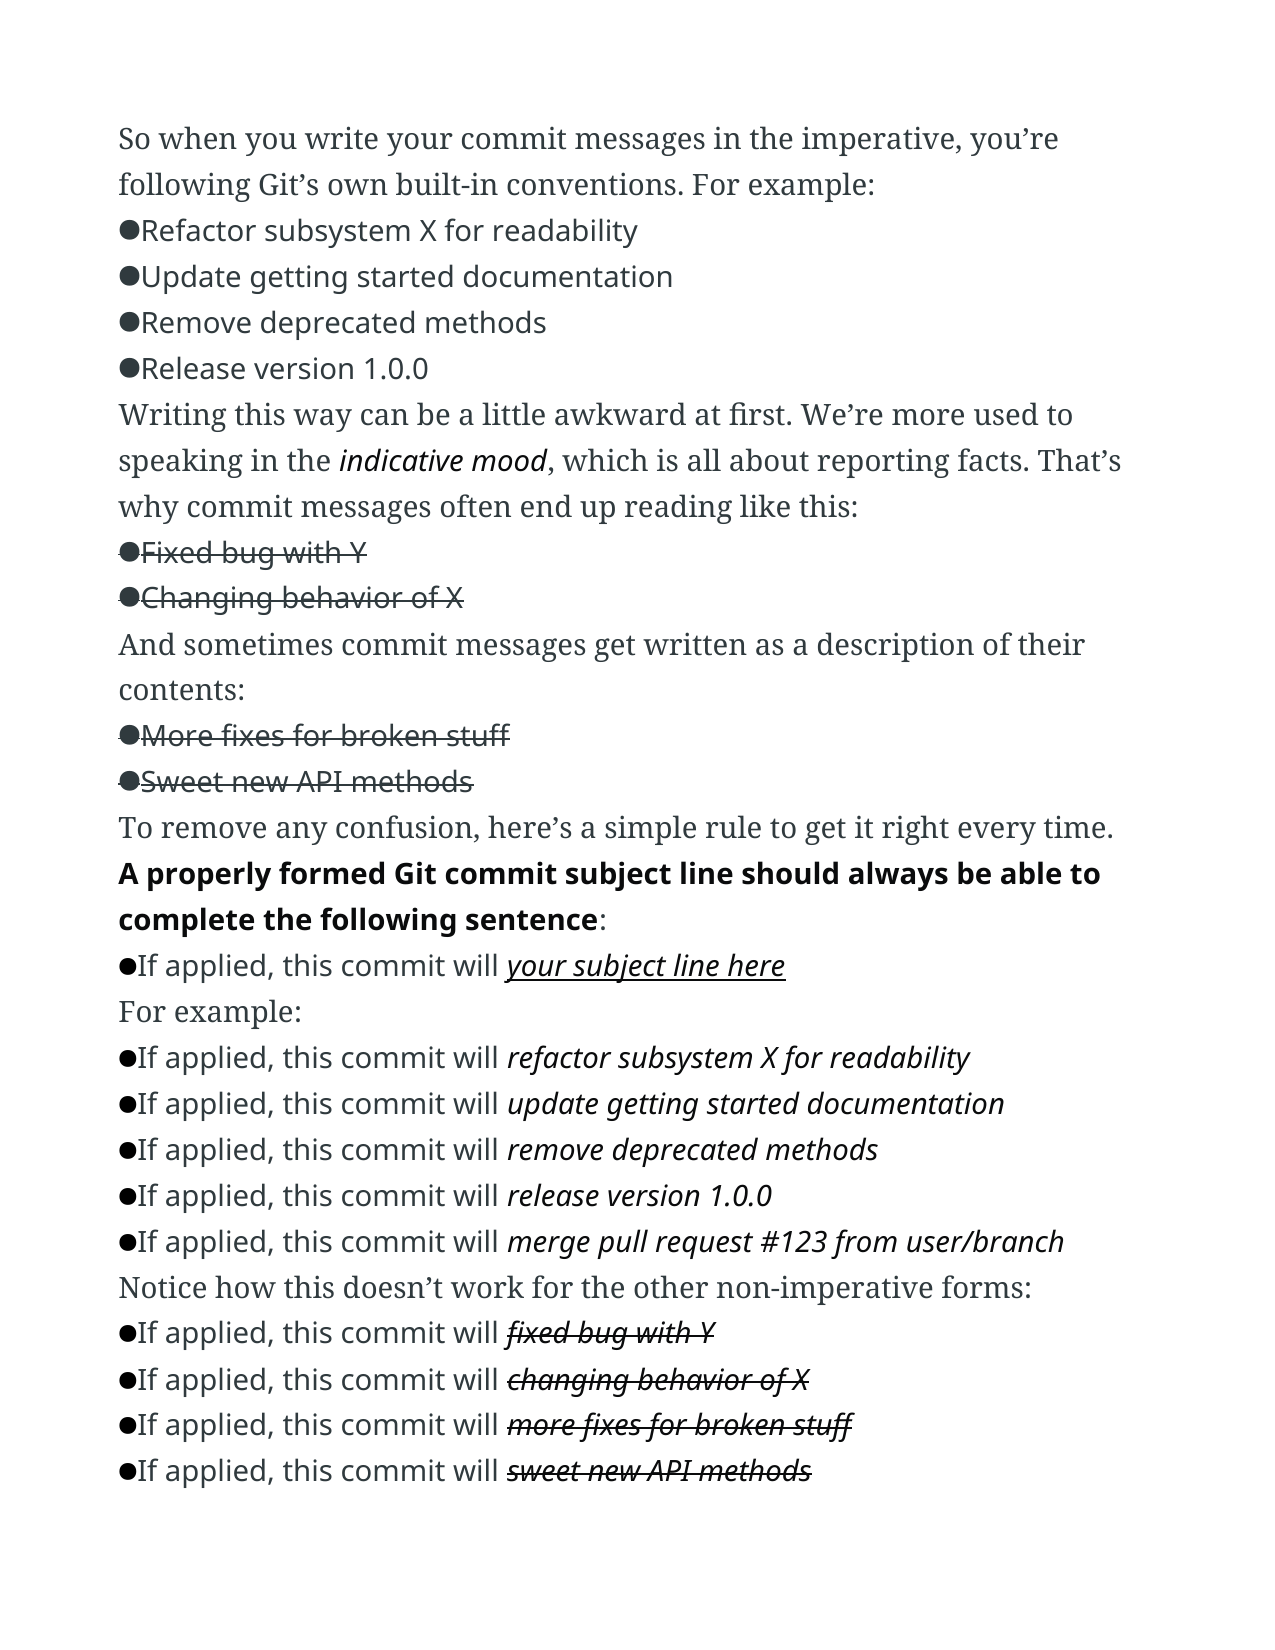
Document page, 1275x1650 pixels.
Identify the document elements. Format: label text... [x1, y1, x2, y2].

list Release version 1.0.0 [118, 348, 1157, 388]
text To remove any confusion, here’s a simple rule to get it right every time. [118, 807, 1157, 847]
list If applied, this commit will merge pull request #123 from user/branch [118, 1221, 1157, 1261]
text For example: [118, 991, 1157, 1031]
list If applied, this commit will more fixes for broken stuff [118, 1404, 1157, 1444]
text A properly formed Git commit subject line should always be able to complete the following sentence: [118, 853, 1157, 939]
list If applied, this commit will fixed bug with Y [118, 1312, 1157, 1352]
text Writing this way can be a little awkward at first. We’re more used to speaking in the indicative mood, which is all about reporting facts. That’s why commit messages often end up reading like this: [118, 394, 1157, 526]
list Sweet new API methods [118, 761, 1157, 801]
list If applied, this commit will release version 1.0.0 [118, 1175, 1157, 1215]
list If applied, this commit will your subject line here [118, 945, 1157, 985]
list Remove deprecated methods [118, 302, 1157, 342]
list If applied, this commit will remove deprecated methods [118, 1129, 1157, 1169]
list Changing behavior of X [118, 577, 1157, 617]
list Refactor subsystem X for readability [118, 210, 1157, 250]
list Update getting started documentation [118, 256, 1157, 296]
text Notice how this doesn’t work for the other non-imperative forms: [118, 1267, 1157, 1307]
text So when you write your commit messages in the imperative, you’re following Git’s own built-in conventions. For example: [118, 118, 1157, 204]
list More fixes for broken stuff [118, 715, 1157, 755]
list If applied, this commit will update getting started documentation [118, 1083, 1157, 1123]
list Fixed bug with Y [118, 532, 1157, 572]
list If applied, this commit will changing behavior of X [118, 1358, 1157, 1398]
list If applied, this commit will refactor subsystem X for readability [118, 1037, 1157, 1077]
text And sometimes commit messages get written as a description of their contents: [118, 623, 1157, 709]
list If applied, this commit will sweet new API methods [118, 1450, 1157, 1490]
